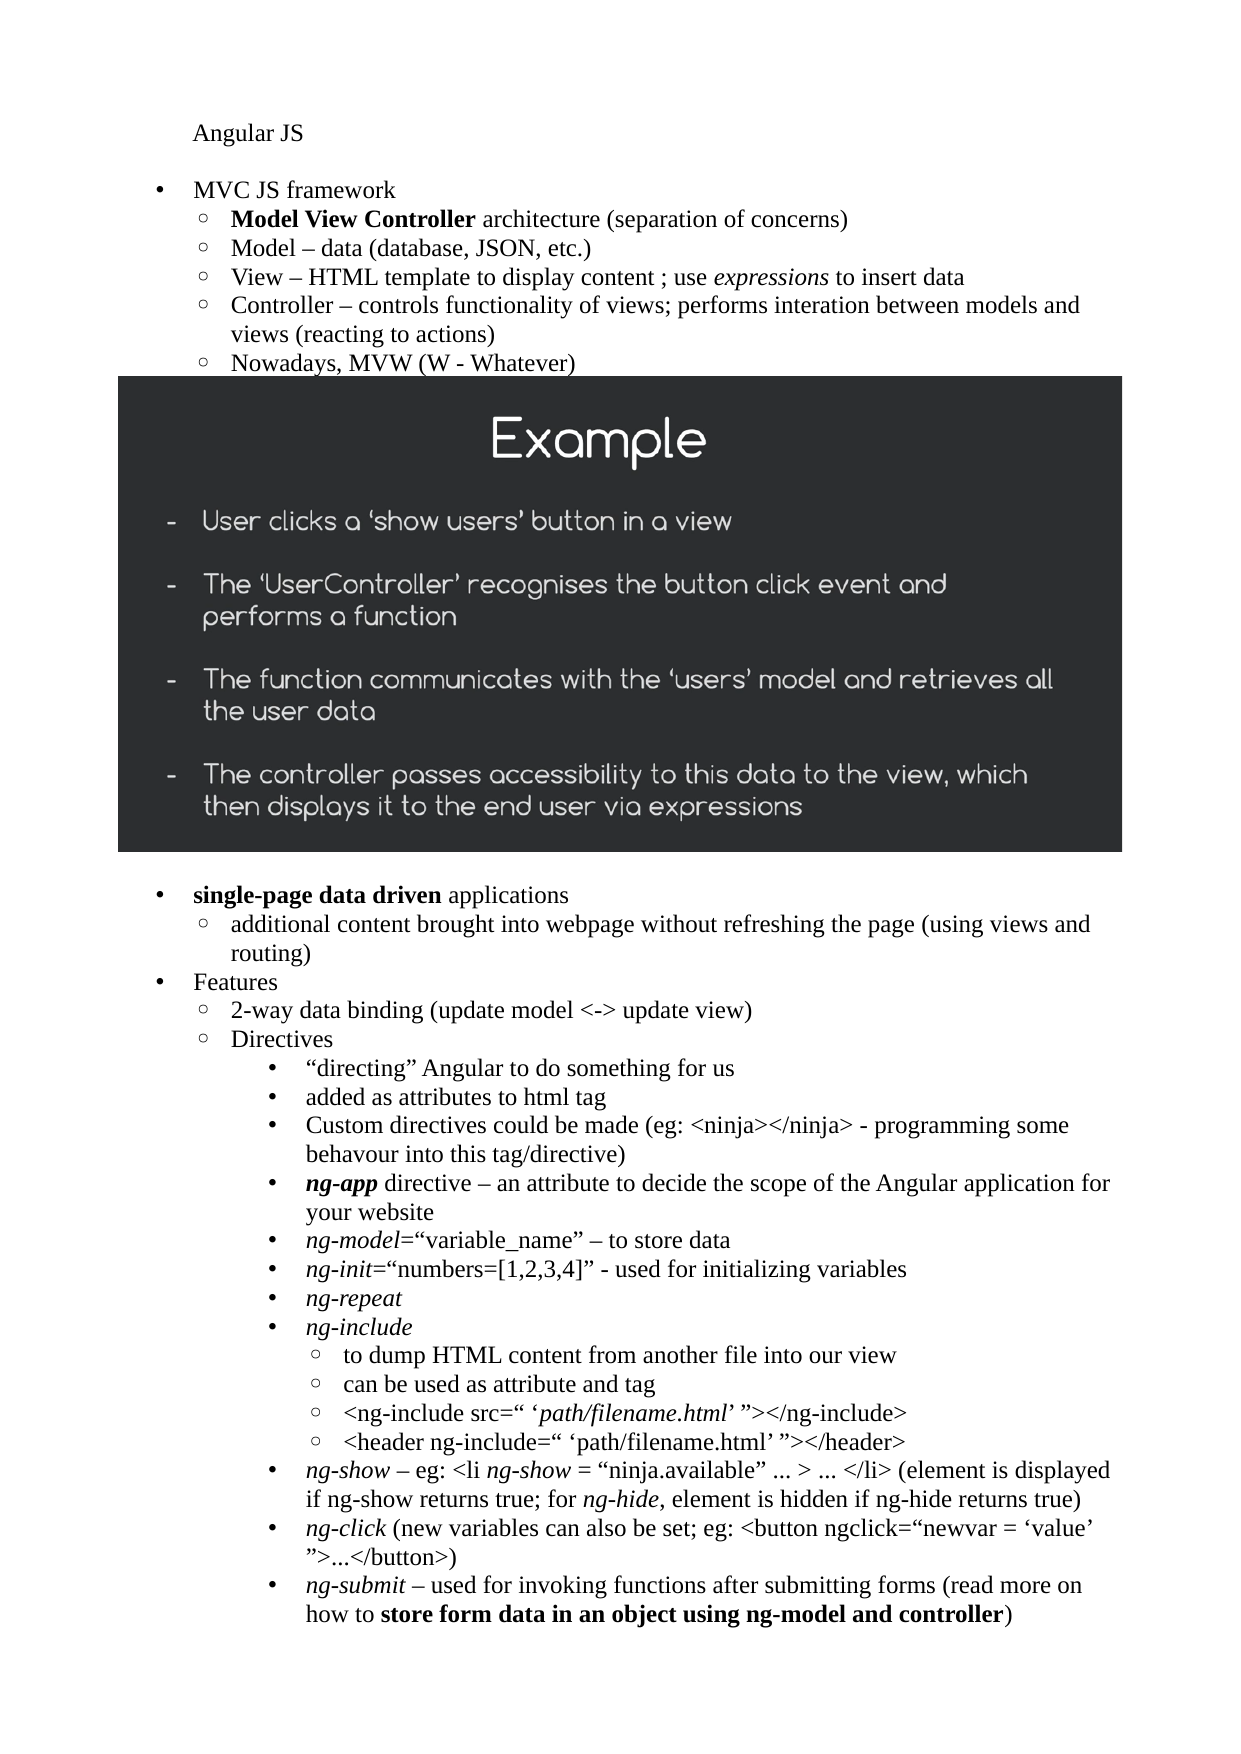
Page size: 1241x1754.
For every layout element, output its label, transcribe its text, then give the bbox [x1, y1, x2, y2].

picture [118, 376, 1123, 852]
list ng-repeat [268, 1283, 1122, 1312]
list ng-init=“numbers=[1,2,3,4]” - used for initializing variables [268, 1254, 1122, 1283]
list <header ng-include=“ ‘path/filename.html’ ”></header> [306, 1427, 1122, 1456]
list MVC JS framework [156, 176, 1122, 204]
list single-page data driven applications [156, 881, 1122, 909]
text Angular JS [118, 118, 1122, 147]
list Features [156, 967, 1122, 996]
list Nowadays, MVW (W - Whatever) [193, 348, 1122, 376]
list to dump HTML content from another file into our view [306, 1341, 1122, 1369]
list 2-way data binding (update model <-> update view) [193, 996, 1122, 1024]
list “directing” Angular to do something for us [268, 1053, 1122, 1082]
list ng-click (new variables can also be set; eg: <button ngclick=“newvar = ‘value’ ”>...</button>) [268, 1513, 1122, 1571]
list ng-include [268, 1312, 1122, 1341]
list Custom directives could be made (eg: <ninja></ninja> - programming some behavour into this tag/directive) [268, 1111, 1122, 1168]
list ng-submit – used for invoking functions after submitting forms (read more on how to store form data in an object using ng-model and controller) [268, 1571, 1122, 1628]
list ng-app directive – an attribute to decide the scope of the Angular application for your website [268, 1168, 1122, 1226]
list additional content brought into webpage without refreshing the page (using views and routing) [193, 909, 1122, 967]
list View – HTML template to display content ; use expressions to insert data [193, 262, 1122, 291]
list Model View Controller architecture (separation of concerns) [193, 204, 1122, 233]
list <ng-include src=“ ‘path/filename.html’ ”></ng-include> [306, 1398, 1122, 1427]
list added as attributes to html tag [268, 1082, 1122, 1111]
list Directives [193, 1024, 1122, 1053]
list Controller – controls functionality of views; performs interation between models and views (reacting to actions) [193, 291, 1122, 348]
list can be used as attribute and tag [306, 1369, 1122, 1398]
list ng-show – eg: <li ng-show = “ninja.available” ... > ... </li> (element is displayed if ng-show returns true; for ng-hide, element is hidden if ng-hide returns true) [268, 1456, 1122, 1513]
list ng-model=“variable_name” – to store data [268, 1226, 1122, 1254]
list Model – data (database, JSON, etc.) [193, 233, 1122, 262]
